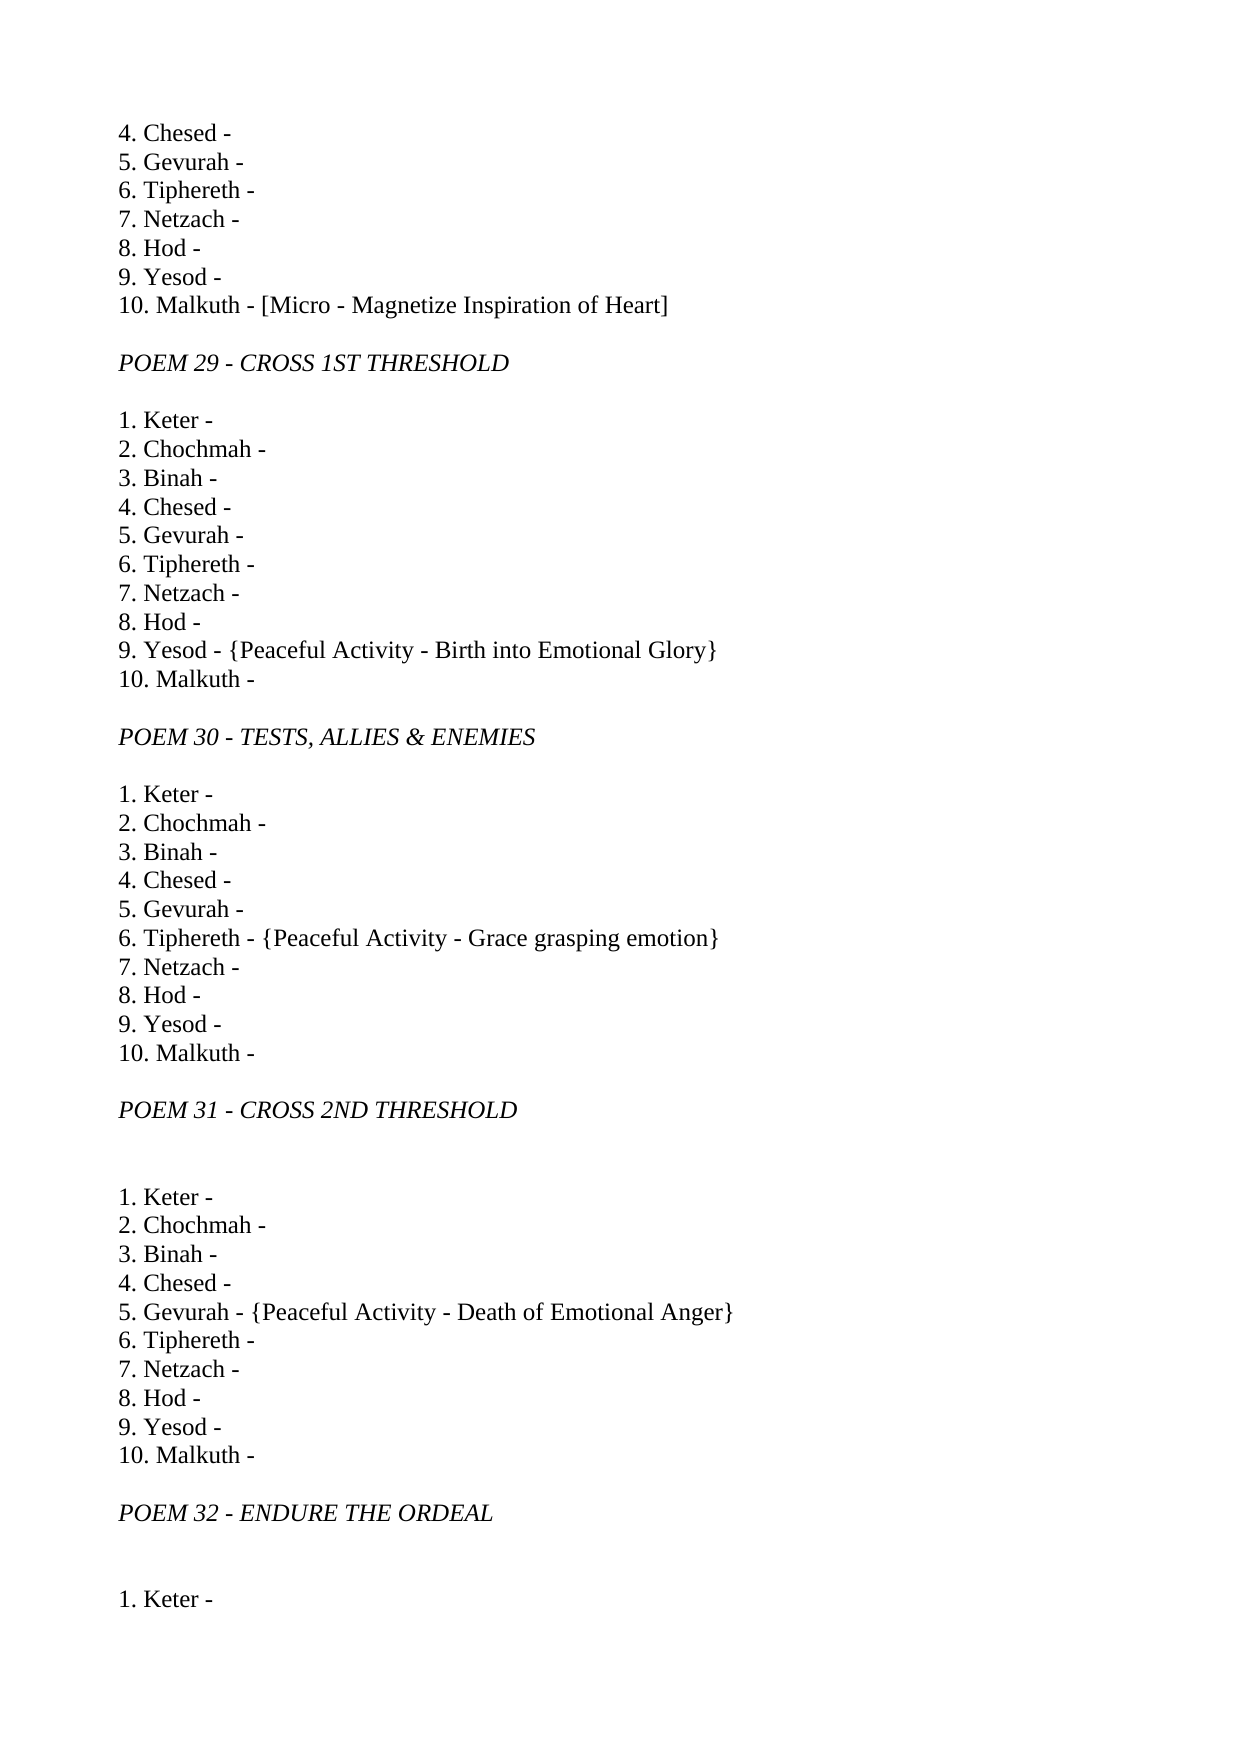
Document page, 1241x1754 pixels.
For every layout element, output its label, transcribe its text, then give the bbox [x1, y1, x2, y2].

text 2. Chochmah - [118, 808, 1122, 837]
text 8. Hod - [118, 607, 1122, 636]
text 4. Chesed - [118, 492, 1122, 521]
text 7. Netzach - [118, 952, 1122, 981]
text 8. Hod - [118, 1383, 1122, 1412]
text POEM 31 - CROSS 2ND THRESHOLD [118, 1096, 1122, 1124]
text 6. Tiphereth - [118, 176, 1122, 204]
text 5. Gevurah - {Peaceful Activity - Death of Emotional Anger} [118, 1297, 1122, 1326]
text 2. Chochmah - [118, 1211, 1122, 1239]
text POEM 32 - ENDURE THE ORDEAL [118, 1498, 1122, 1527]
text 2. Chochmah - [118, 434, 1122, 463]
text 3. Binah - [118, 463, 1122, 492]
text 5. Gevurah - [118, 147, 1122, 176]
text 1. Keter - [118, 779, 1122, 808]
text 1. Keter - [118, 1182, 1122, 1211]
text 4. Chesed - [118, 118, 1122, 147]
text 7. Netzach - [118, 578, 1122, 607]
text 9. Yesod - [118, 1412, 1122, 1441]
text 1. Keter - [118, 406, 1122, 434]
text 5. Gevurah - [118, 894, 1122, 923]
text POEM 29 - CROSS 1ST THRESHOLD [118, 348, 1122, 377]
text 7. Netzach - [118, 1354, 1122, 1383]
text 10. Malkuth - [118, 1038, 1122, 1067]
text 9. Yesod - {Peaceful Activity - Birth into Emotional Glory} [118, 636, 1122, 664]
text 4. Chesed - [118, 866, 1122, 894]
text 6. Tiphereth - [118, 549, 1122, 578]
text 9. Yesod - [118, 262, 1122, 291]
text 10. Malkuth - [118, 664, 1122, 693]
text 6. Tiphereth - [118, 1326, 1122, 1354]
text POEM 30 - TESTS, ALLIES & ENEMIES [118, 722, 1122, 751]
text 3. Binah - [118, 837, 1122, 866]
text 8. Hod - [118, 233, 1122, 262]
text 9. Yesod - [118, 1009, 1122, 1038]
text 7. Netzach - [118, 204, 1122, 233]
text 5. Gevurah - [118, 521, 1122, 549]
text 8. Hod - [118, 981, 1122, 1009]
text 6. Tiphereth - {Peaceful Activity - Grace grasping emotion} [118, 923, 1122, 952]
text 10. Malkuth - [118, 1441, 1122, 1469]
text 3. Binah - [118, 1239, 1122, 1268]
text 4. Chesed - [118, 1268, 1122, 1297]
text 1. Keter - [118, 1584, 1122, 1613]
text 10. Malkuth - [Micro - Magnetize Inspiration of Heart] [118, 291, 1122, 319]
